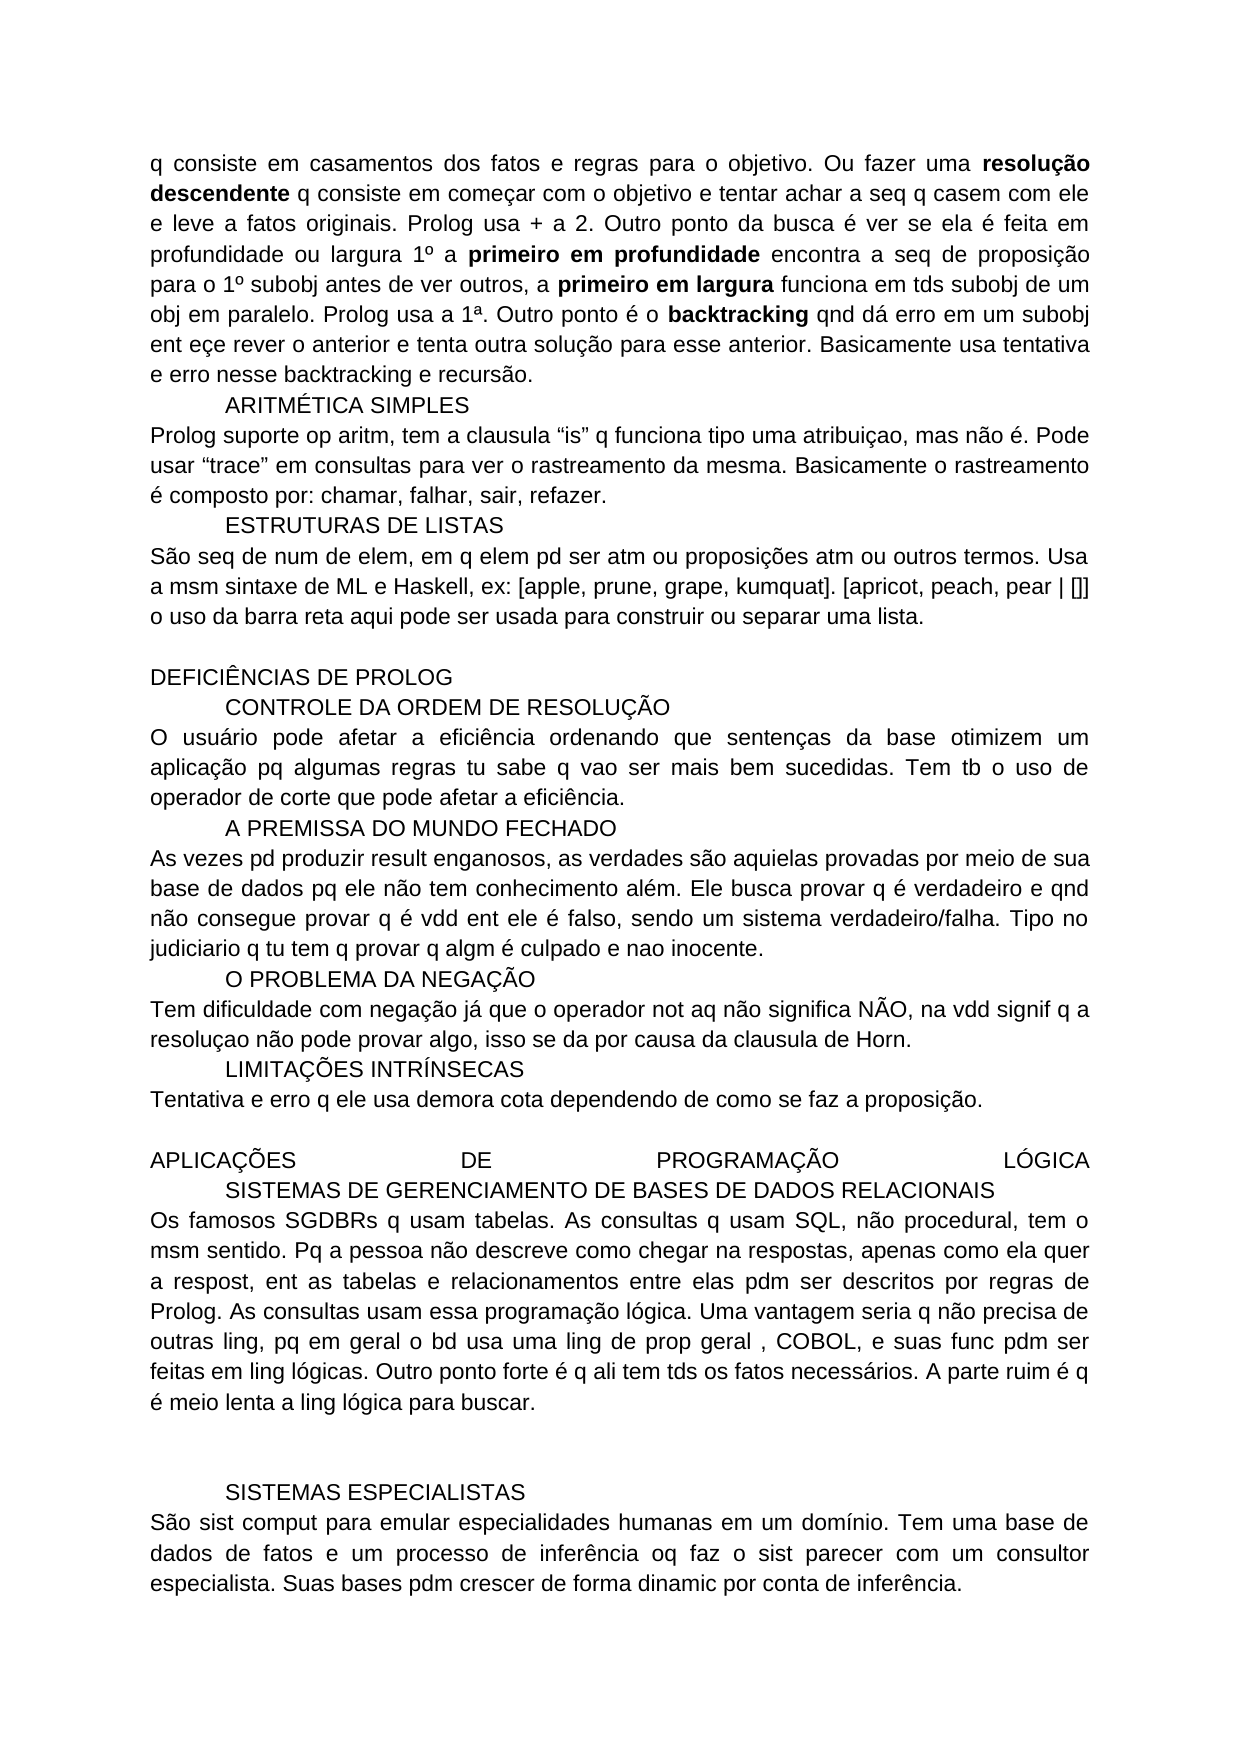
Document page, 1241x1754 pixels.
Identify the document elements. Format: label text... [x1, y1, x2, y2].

text A PREMISSA DO MUNDO FECHADO [150, 814, 1090, 841]
text Prolog suporte op aritm, tem a clausula “is” q funciona tipo uma atribuiçao, mas não é. Pode usar “trace” em consultas para ver o rastreamento da mesma. Basicamente o rastreamento é composto por: chamar, falhar, sair, refazer. [150, 422, 1090, 509]
text APLICAÇÕES DE PROGRAMAÇÃO LÓGICA SISTEMAS DE GERENCIAMENTO DE BASES DE DADOS RELACIONAIS [150, 1147, 1090, 1203]
text As vezes pd produzir result enganosos, as verdades são aquielas provadas por meio de sua base de dados pq ele não tem conhecimento além. Ele busca provar q é verdadeiro e qnd não consegue provar q é vdd ent ele é falso, sendo um sistema verdadeiro/falha. Tipo no judiciario q tu tem q provar q algm é culpado e nao inocente. [150, 845, 1090, 962]
text DEFICIÊNCIAS DE PROLOG [150, 663, 1090, 690]
text São sist comput para emular especialidades humanas em um domínio. Tem uma base de dados de fatos e um processo de inferência oq faz o sist parecer com um consultor especialista. Suas bases pdm crescer de forma dinamic por conta de inferência. [150, 1509, 1090, 1596]
text ESTRUTURAS DE LISTAS [150, 512, 1090, 539]
text LIMITAÇÕES INTRÍNSECAS [150, 1056, 1090, 1083]
text CONTROLE DA ORDEM DE RESOLUÇÃO [150, 694, 1090, 720]
text O PROBLEMA DA NEGAÇÃO [150, 966, 1090, 992]
text Os famosos SGDBRs q usam tabelas. As consultas q usam SQL, não procedural, tem o msm sentido. Pq a pessoa não descreve como chegar na respostas, apenas como ela quer a respost, ent as tabelas e relacionamentos entre elas pdm ser descritos por regras de Prolog. As consultas usam essa programação lógica. Uma vantagem seria q não precisa de outras ling, pq em geral o bd usa uma ling de prop geral , COBOL, e suas func pdm ser feitas em ling lógicas. Outro ponto forte é q ali tem tds os fatos necessários. A parte ruim é q é meio lenta a ling lógica para buscar. [150, 1207, 1090, 1415]
text São seq de num de elem, em q elem pd ser atm ou proposições atm ou outros termos. Usa a msm sintaxe de ML e Haskell, ex: [apple, prune, grape, kumquat]. [apricot, peach, pear | []] o uso da barra reta aqui pode ser usada para construir ou separar uma lista. [150, 543, 1090, 629]
text Tentativa e erro q ele usa demora cota dependendo de como se faz a proposição. [150, 1086, 1090, 1113]
text Tem dificuldade com negação já que o operador not aq não significa NÃO, na vdd signif q a resoluçao não pode provar algo, isso se da por causa da clausula de Horn. [150, 996, 1090, 1052]
text ARITMÉTICA SIMPLES [150, 392, 1090, 418]
text q consiste em casamentos dos fatos e regras para o objetivo. Ou fazer uma resolução descendente q consiste em começar com o objetivo e tentar achar a seq q casem com ele e leve a fatos originais. Prolog usa + a 2. Outro ponto da busca é ver se ela é feita em profundidade ou largura 1º a primeiro em profundidade encontra a seq de proposição para o 1º subobj antes de ver outros, a primeiro em largura funciona em tds subobj de um obj em paralelo. Prolog usa a 1ª. Outro ponto é o backtracking qnd dá erro em um subobj ent eçe rever o anterior e tenta outra solução para esse anterior. Basicamente usa tentativa e erro nesse backtracking e recursão. [150, 150, 1090, 388]
text O usuário pode afetar a eficiência ordenando que sentenças da base otimizem um aplicação pq algumas regras tu sabe q vao ser mais bem sucedidas. Tem tb o uso de operador de corte que pode afetar a eficiência. [150, 724, 1090, 811]
text SISTEMAS ESPECIALISTAS [150, 1479, 1090, 1506]
